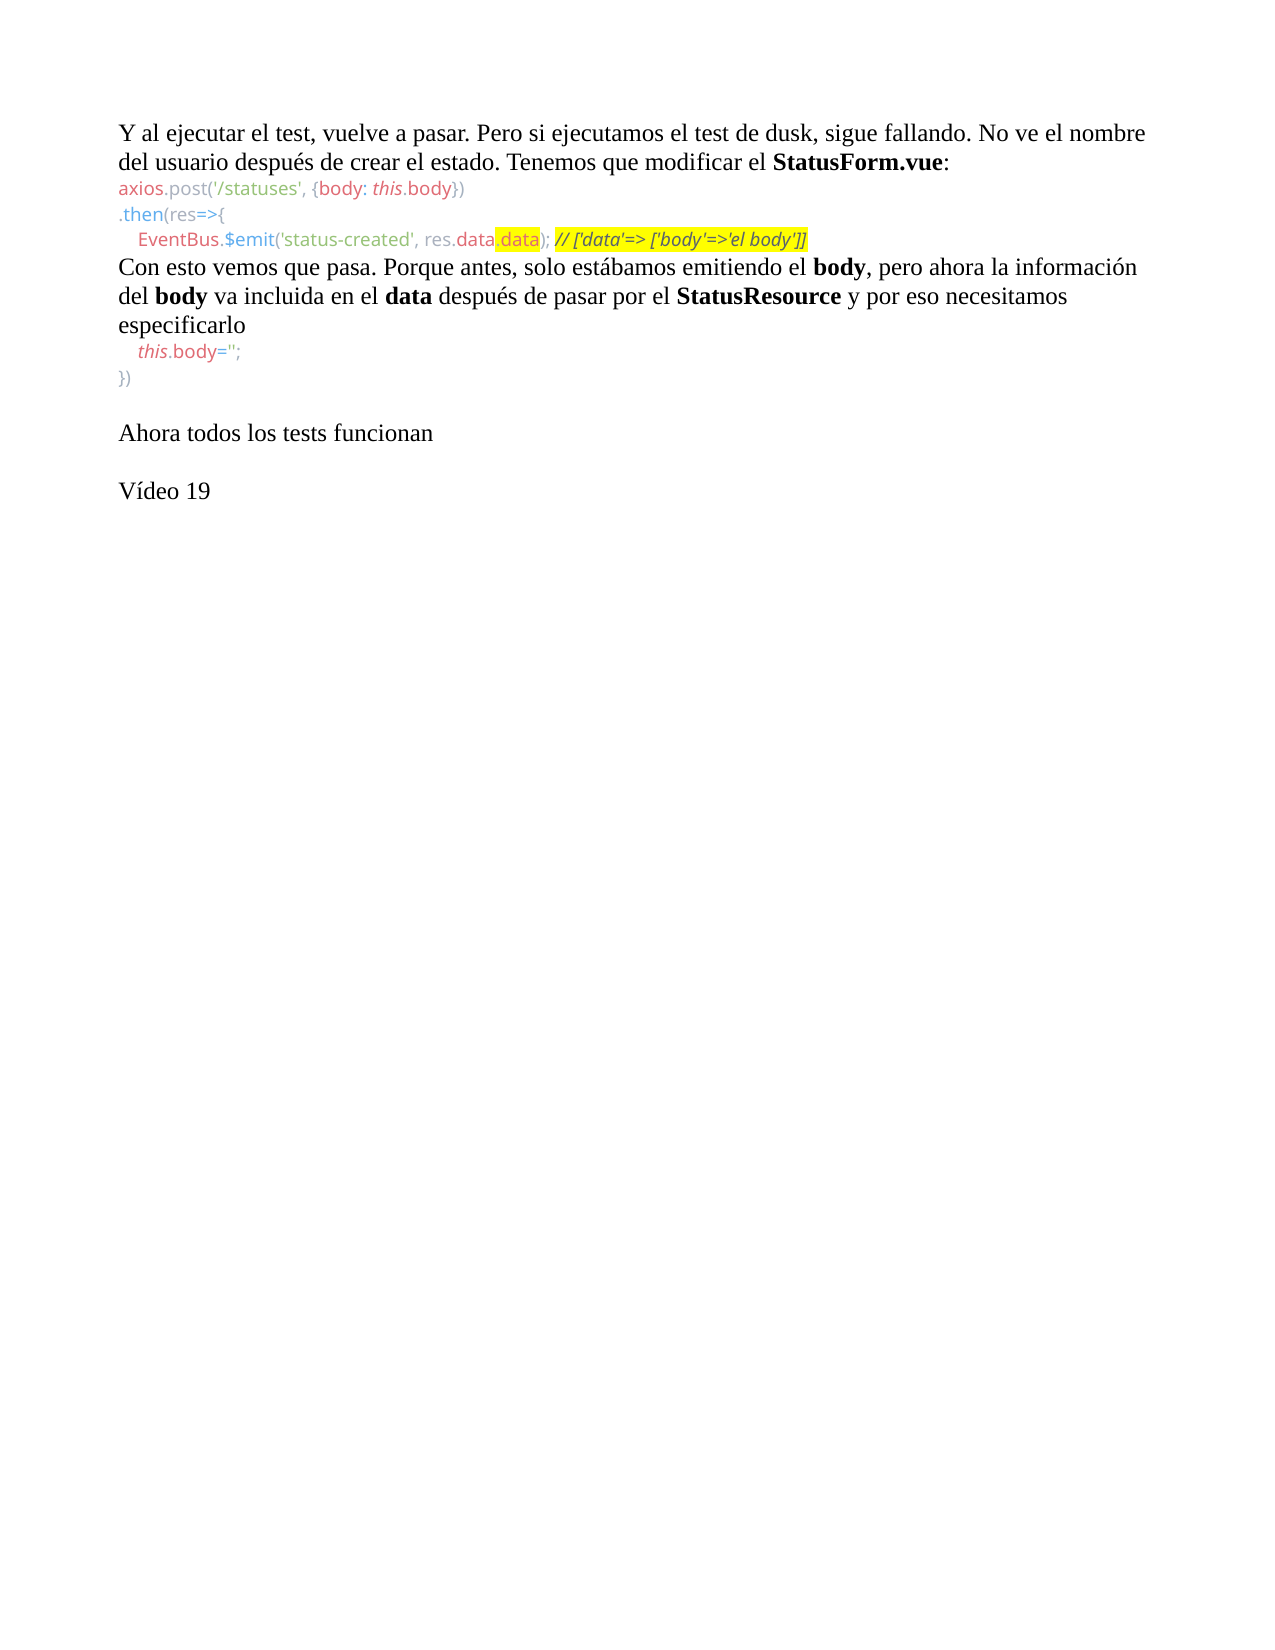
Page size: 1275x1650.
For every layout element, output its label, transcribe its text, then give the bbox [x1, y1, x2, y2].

text Ahora todos los tests funcionan [118, 418, 1157, 447]
text Con esto vemos que pasa. Porque antes, solo estábamos emitiendo el body, pero ahora la información del body va incluida en el data después de pasar por el StatusResource y por eso necesitamos especificarlo this.body=''; }) [118, 252, 1157, 389]
text Vídeo 19 [118, 476, 1157, 504]
text Y al ejecutar el test, vuelve a pasar. Pero si ejecutamos el test de dusk, sigue fallando. No ve el nombre del usuario después de crear el estado. Tenemos que modificar el StatusForm.vue: [118, 118, 1157, 176]
text axios.post('/statuses', {body: this.body}) .then(res=>{ EventBus.$emit('status-created', res.data.data); // ['data'=> ['body'=>'el body']] [118, 176, 1157, 252]
